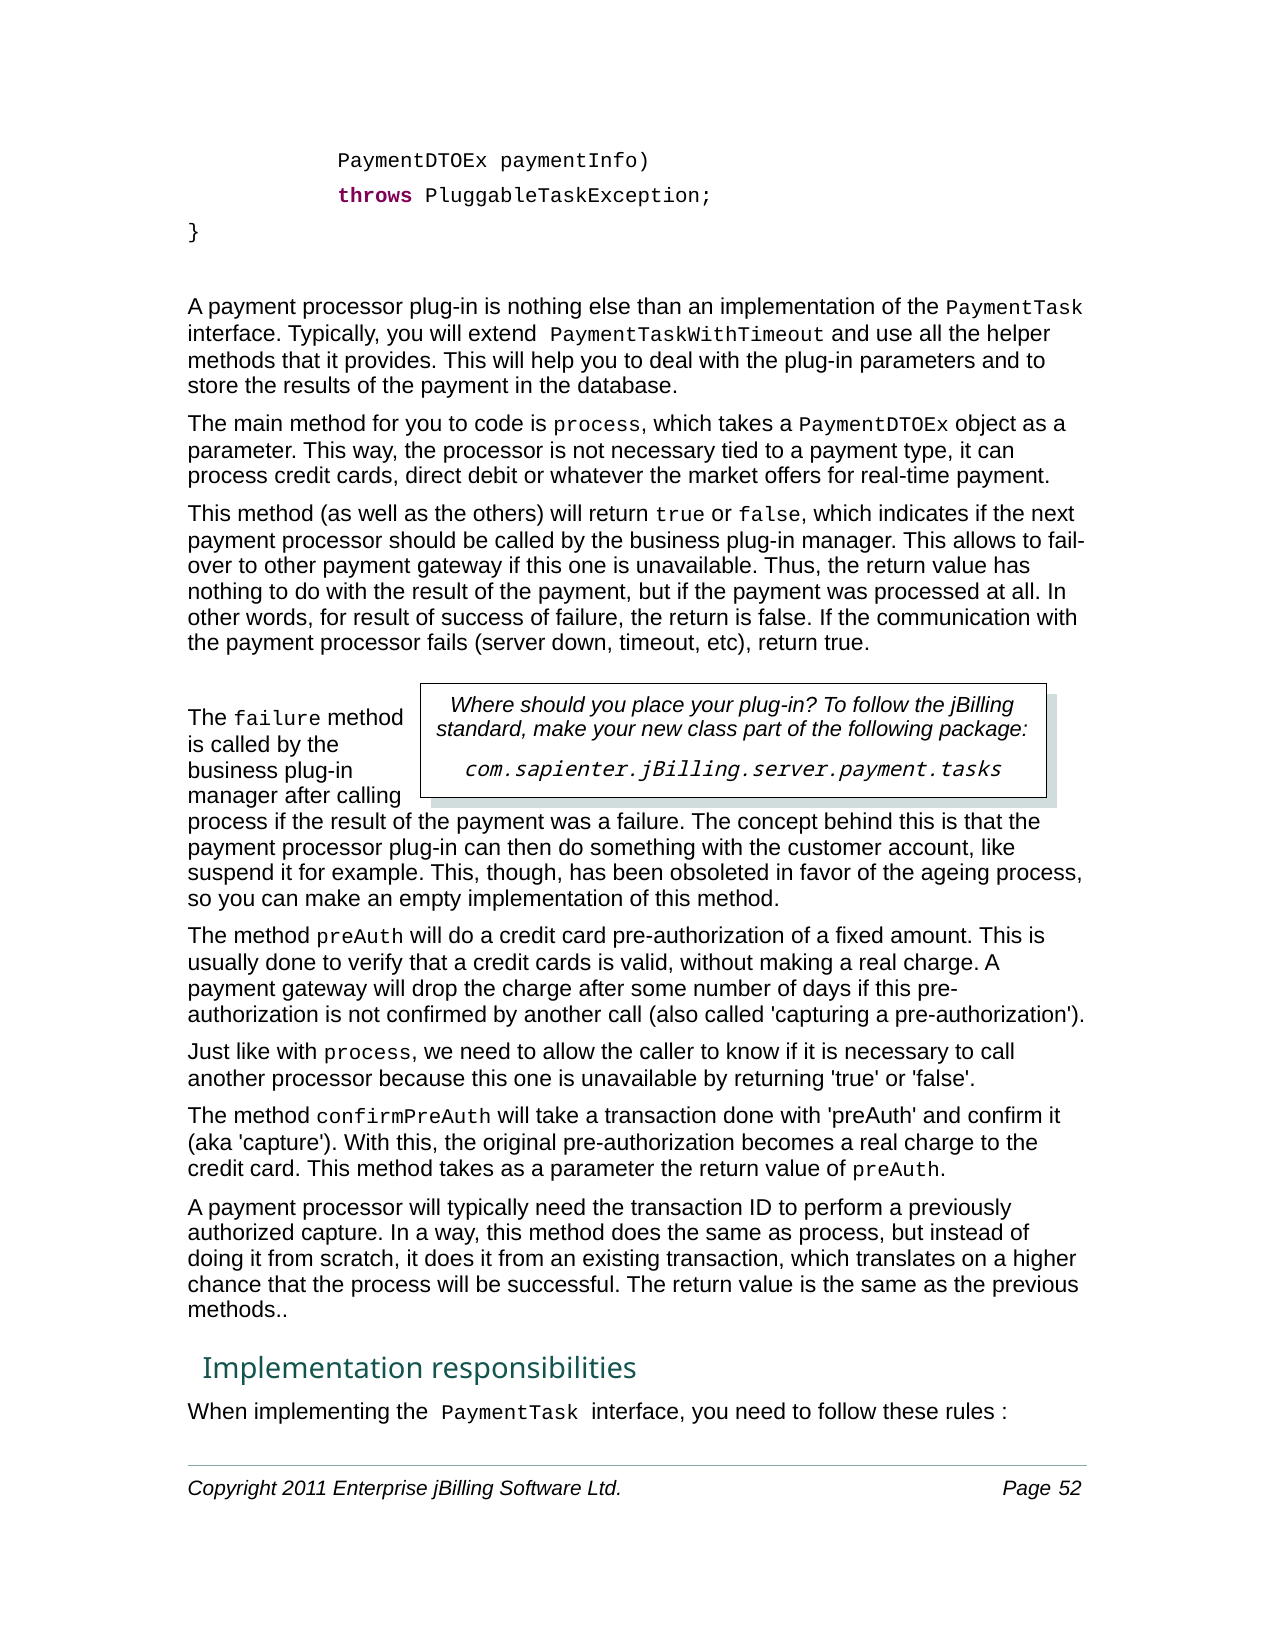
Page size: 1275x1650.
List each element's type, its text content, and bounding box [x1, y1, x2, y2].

text When implementing the PaymentTask interface, you need to follow these rules : [187, 1399, 1087, 1426]
text The method confirmPreAuth will take a transaction done with 'preAuth' and confirm it (aka 'capture'). With this, the original pre-authorization becomes a real charge to the credit card. This method takes as a parameter the return value of preAuth. [187, 1103, 1087, 1183]
text This method (as well as the others) will return true or false, which indicates if the next payment processor should be called by the business plug-in manager. This allows to fail-over to other payment gateway if this one is unavailable. Thus, the return value has nothing to do with the result of the payment, but if the payment was processed at all. In other words, for result of success of failure, the return is false. If the communication with the payment processor fails (server down, timeout, etc), return true. [187, 501, 1087, 656]
text A payment processor will typically need the transaction ID to perform a previously authorized capture. In a way, this method does the same as process, but instead of doing it from scratch, it does it from an existing transaction, which translates on a higher chance that the process will be successful. The return value is the same as the previous methods.. [187, 1194, 1087, 1322]
text com.sapienter.jBilling.server.payment.tasks [429, 754, 1037, 782]
subtitle Implementation responsibilities [202, 1347, 1087, 1387]
text Just like with process, we need to allow the caller to know if it is necessary to call another processor because this one is unavailable by returning 'true' or 'false'. [187, 1039, 1087, 1091]
text The method preAuth will do a credit card pre-authorization of a fixed amount. This is usually done to verify that a credit cards is valid, without making a real charge. A payment gateway will drop the charge after some number of days if this pre-authorization is not confirmed by another call (also called 'capturing a pre-authorization'). [187, 923, 1087, 1027]
text throws PluggableTaskException; [187, 185, 1087, 209]
text } [187, 221, 1087, 244]
text A payment processor plug-in is nothing else than an implementation of the PaymentTask interface. Typically, you will extend PaymentTaskWithTimeout and use all the helper methods that it provides. This will help you to deal with the plug-in parameters and to store the results of the payment in the database. [187, 294, 1087, 399]
text The failure method is called by the business plug-in manager after calling process if the result of the payment was a failure. The concept behind this is that the payment processor plug-in can then do something with the customer account, like suspend it for example. This, though, has been obsoleted in favor of the ageing process, so you can make an empty implementation of this method. [187, 705, 1087, 911]
text Where should you place your plug-in? To follow the jBilling standard, make your new class part of the following package: [429, 692, 1037, 741]
text PaymentDTOEx paymentInfo) [187, 150, 1087, 174]
text The main method for you to code is process, which takes a PaymentDTOEx object as a parameter. This way, the processor is not necessary tied to a payment type, it can process credit cards, direct debit or whatever the market offers for real-time payment. [187, 411, 1087, 489]
